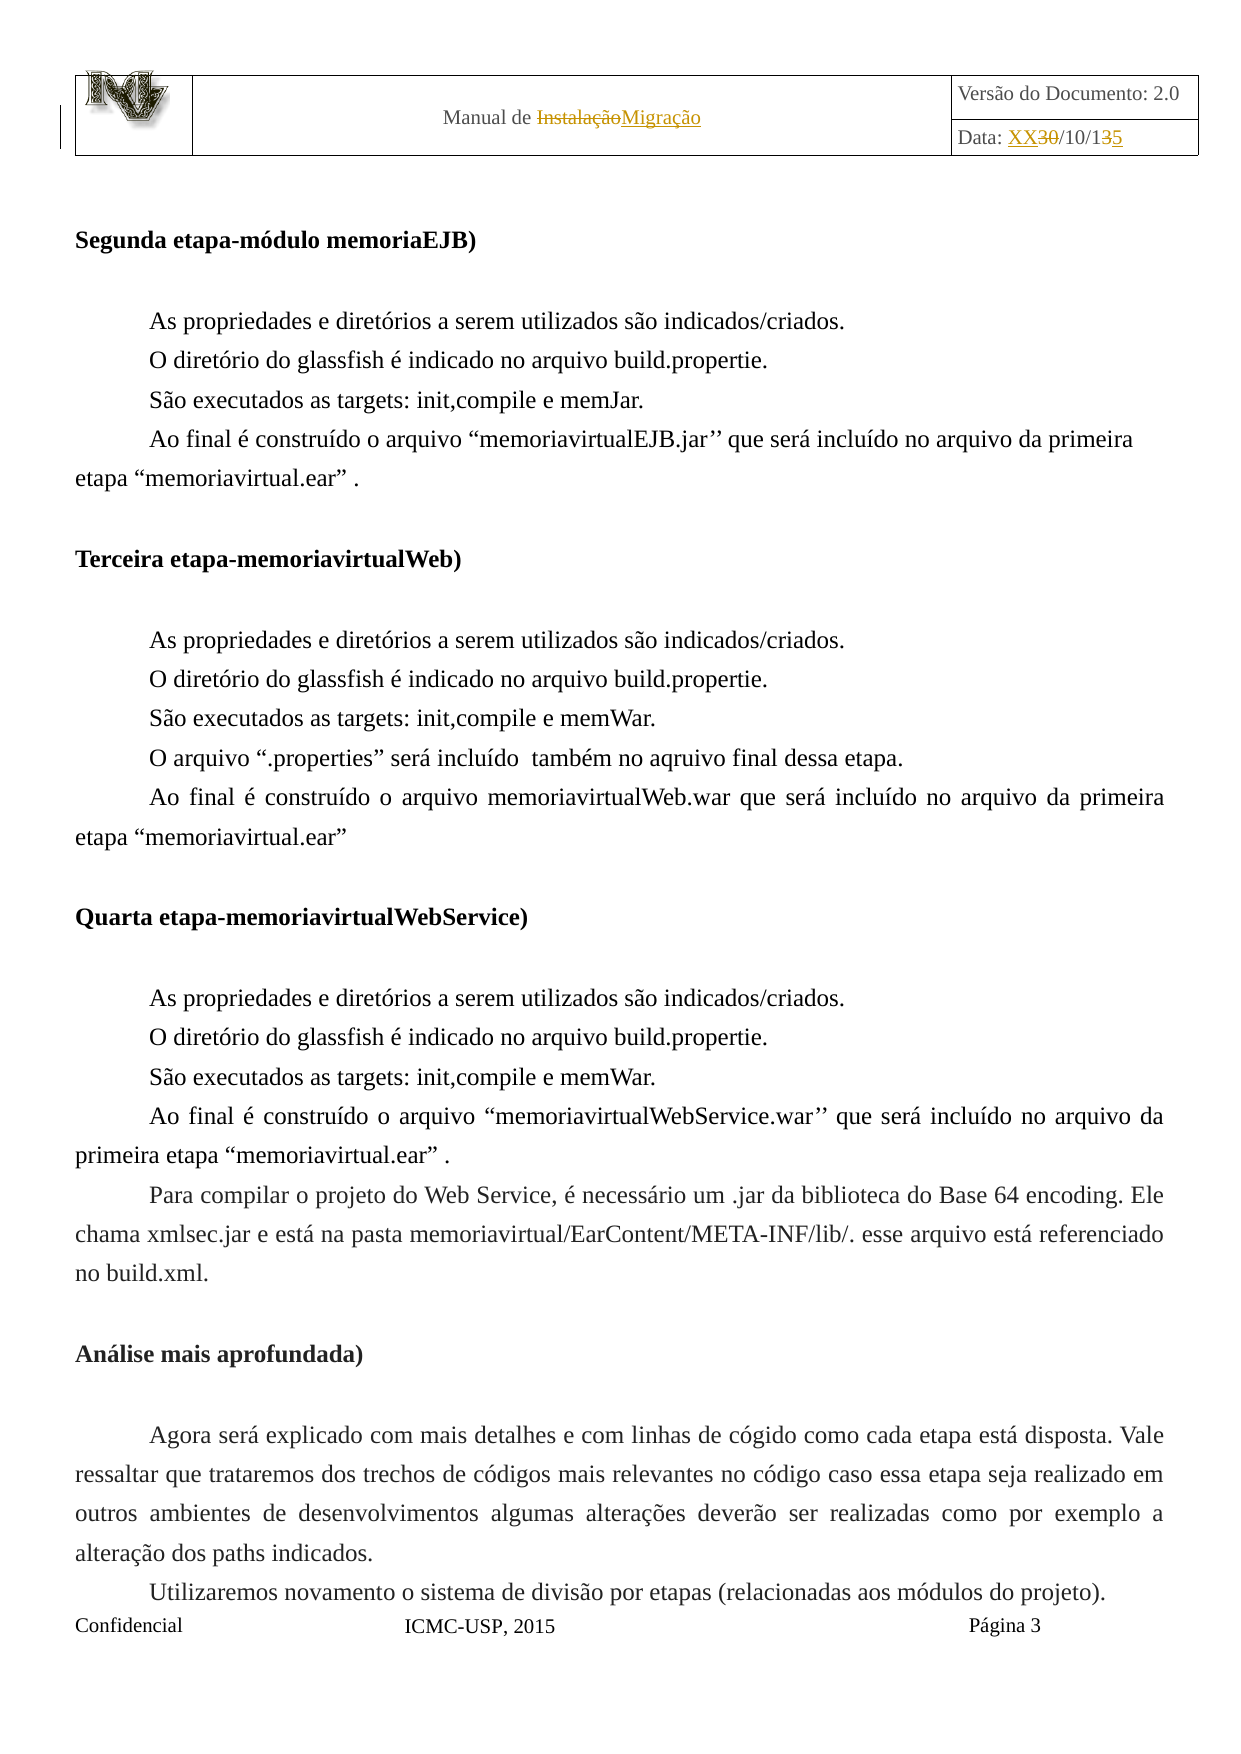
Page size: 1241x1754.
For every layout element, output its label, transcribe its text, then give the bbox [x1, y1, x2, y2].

text Quarta etapa-memoriavirtualWebService) [75, 902, 1165, 931]
picture [80, 58, 170, 133]
text Utilizaremos novamento o sistema de divisão por etapas (relacionadas aos módulos do projeto). [75, 1577, 1165, 1606]
text Agora será explicado com mais detalhes e com linhas de cógido como cada etapa está disposta. Vale ressaltar que trataremos dos trechos de códigos mais relevantes no código caso essa etapa seja realizado em outros ambientes de desenvolvimentos algumas alterações deverão ser realizadas como por exemplo a alteração dos paths indicados. [75, 1420, 1165, 1567]
text São executados as targets: init,compile e memWar. [75, 1062, 1165, 1090]
text Terceira etapa-memoriavirtualWeb) [75, 544, 1165, 573]
text Análise mais aprofundada) [75, 1339, 1165, 1368]
text Ao final é construído o arquivo memoriavirtualWeb.war que será incluído no arquivo da primeira etapa “memoriavirtual.ear” [75, 782, 1165, 850]
text As propriedades e diretórios a serem utilizados são indicados/criados. [75, 306, 1165, 335]
text O arquivo “.properties” será incluído também no aqruivo final dessa etapa. [75, 743, 1165, 772]
text O diretório do glassfish é indicado no arquivo build.propertie. [75, 664, 1165, 693]
text O diretório do glassfish é indicado no arquivo build.propertie. [75, 345, 1165, 374]
text As propriedades e diretórios a serem utilizados são indicados/criados. [75, 625, 1165, 653]
text As propriedades e diretórios a serem utilizados são indicados/criados. [75, 983, 1165, 1012]
text São executados as targets: init,compile e memWar. [75, 703, 1165, 732]
text Segunda etapa-módulo memoriaEJB) [75, 225, 1165, 254]
text O diretório do glassfish é indicado no arquivo build.propertie. [75, 1022, 1165, 1051]
text São executados as targets: init,compile e memJar. [75, 385, 1165, 413]
text Para compilar o projeto do Web Service, é necessário um .jar da biblioteca do Base 64 encoding. Ele chama xmlsec.jar e está na pasta memoriavirtual/EarContent/META-INF/lib/. esse arquivo está referenciado no build.xml. [75, 1180, 1165, 1287]
text Ao final é construído o arquivo “memoriavirtualEJB.jar’’ que será incluído no arquivo da primeira etapa “memoriavirtual.ear” . [75, 424, 1165, 492]
text Ao final é construído o arquivo “memoriavirtualWebService.war’’ que será incluído no arquivo da primeira etapa “memoriavirtual.ear” . [75, 1101, 1165, 1169]
